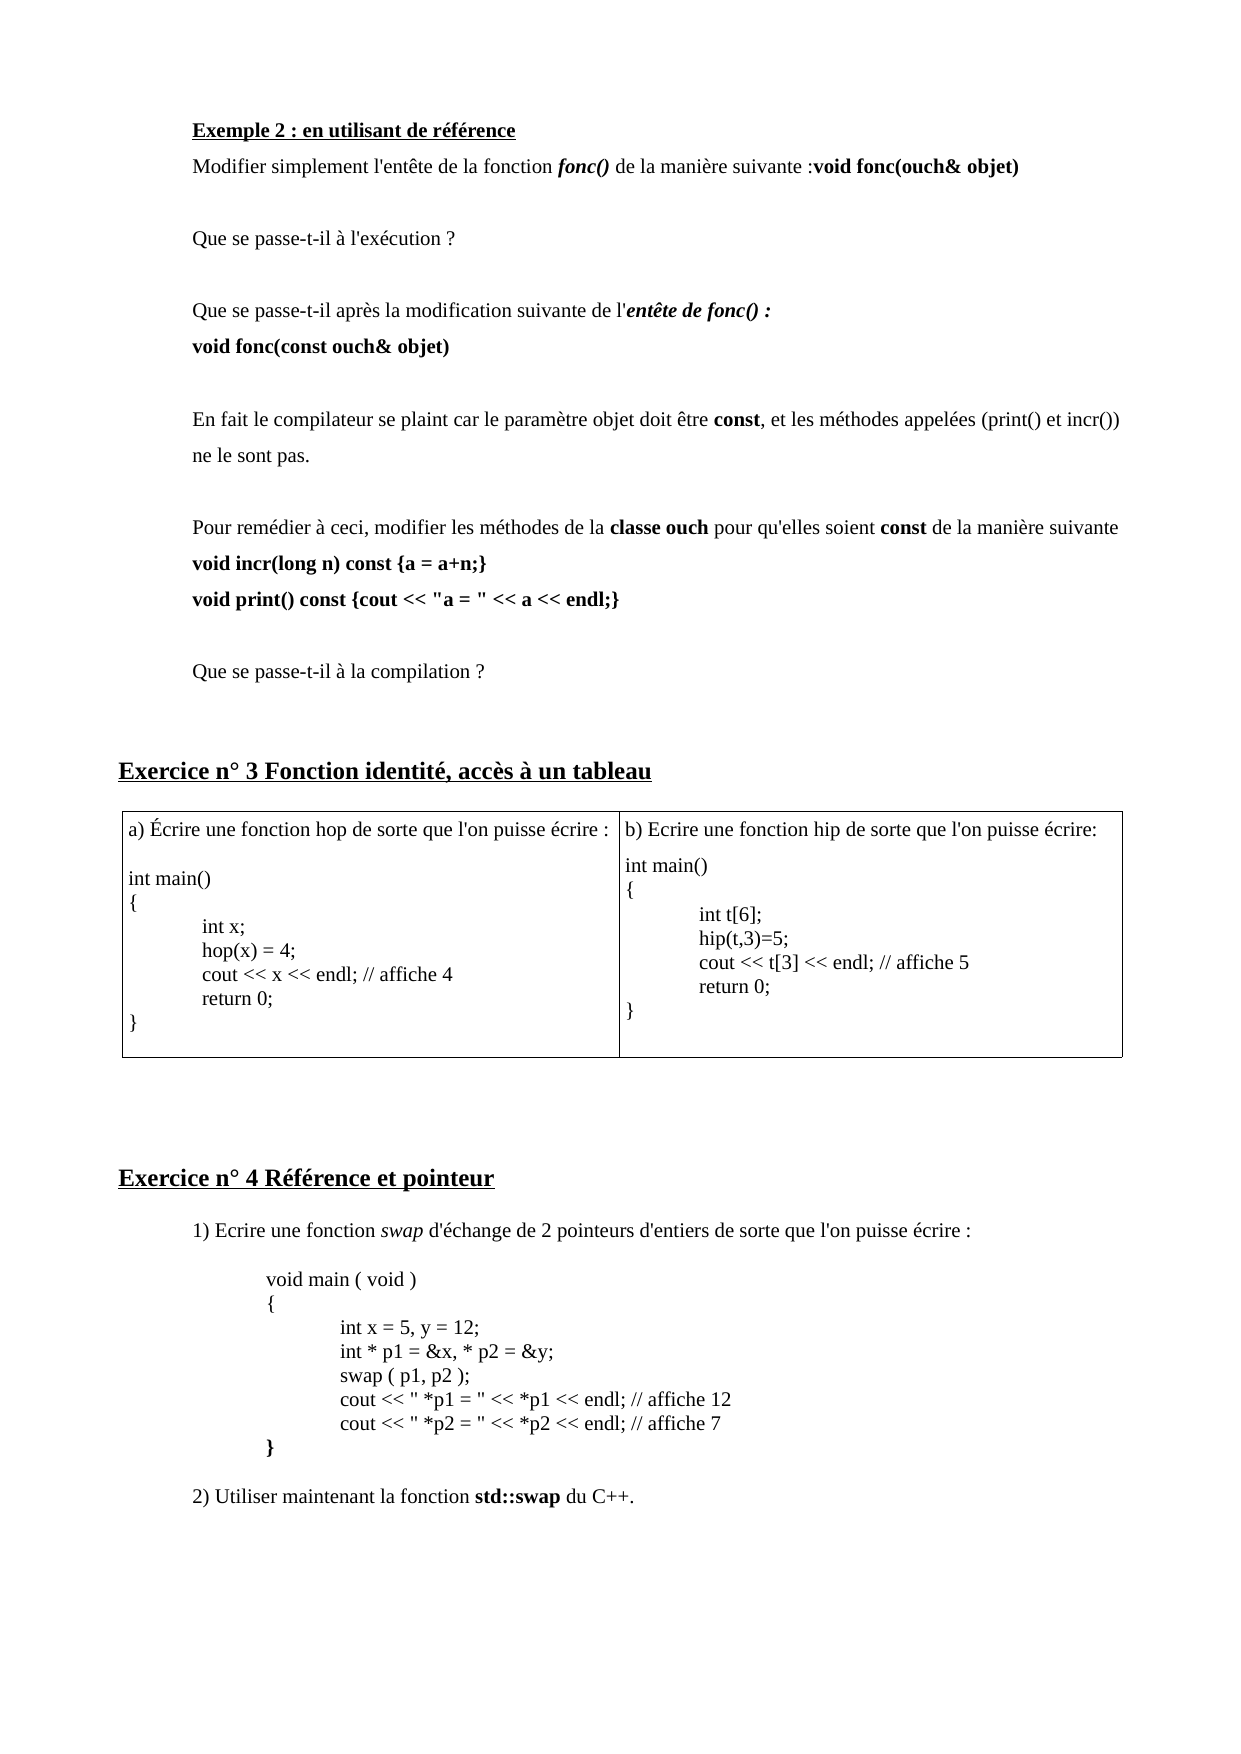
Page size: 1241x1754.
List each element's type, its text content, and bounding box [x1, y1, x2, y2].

text int x = 5, y = 12; [192, 1315, 1122, 1339]
text cout << " *p2 = " << *p2 << endl; // affiche 7 [192, 1411, 1122, 1435]
text cout << " *p1 = " << *p1 << endl; // affiche 12 [192, 1387, 1122, 1411]
text Que se passe-t-il à l'exécution ? [118, 226, 1122, 250]
text int * p1 = &x, * p2 = &y; [192, 1339, 1122, 1363]
text void incr(long n) const {a = a+n;} [192, 551, 1122, 575]
text En fait le compilateur se plaint car le paramètre objet doit être const, et les méthodes appelées (print() et incr()) ne le sont pas. [118, 406, 1122, 467]
table_header a) Écrire une fonction hop de sorte que l'on puisse écrire : int main() { int x; hop(x) = 4; cout << x << endl; // affiche 4 return 0; } [123, 812, 619, 1057]
text void print() const {cout << "a = " << a << endl;} [192, 587, 1122, 611]
text void main ( void ) [192, 1267, 1122, 1291]
text Que se passe-t-il après la modification suivante de l'entête de fonc() : [118, 298, 1122, 322]
subtitle Exercice n° 4 Référence et pointeur [118, 1163, 1122, 1191]
table_header b) Ecrire une fonction hip de sorte que l'on puisse écrire: int main() { int t[6]; hip(t,3)=5; cout << t[3] << endl; // affiche 5 return 0; } [620, 812, 1122, 1057]
text swap ( p1, p2 ); [192, 1363, 1122, 1387]
text Modifier simplement l'entête de la fonction fonc() de la manière suivante :void fonc(ouch& objet) [118, 154, 1122, 178]
text Que se passe-t-il à la compilation ? [118, 659, 1122, 683]
text void fonc(const ouch& objet) [192, 334, 1122, 358]
subtitle 2) Utiliser maintenant la fonction std::swap du C++. [118, 1484, 1122, 1508]
text { [192, 1291, 1122, 1315]
text 1) Ecrire une fonction swap d'échange de 2 pointeurs d'entiers de sorte que l'on puisse écrire : [118, 1218, 1122, 1242]
text Exemple 2 : en utilisant de référence [192, 118, 1122, 142]
text Pour remédier à ceci, modifier les méthodes de la classe ouch pour qu'elles soient const de la manière suivante [118, 514, 1122, 539]
text } [192, 1435, 1122, 1459]
subtitle Exercice n° 3 Fonction identité, accès à un tableau [118, 756, 1122, 784]
